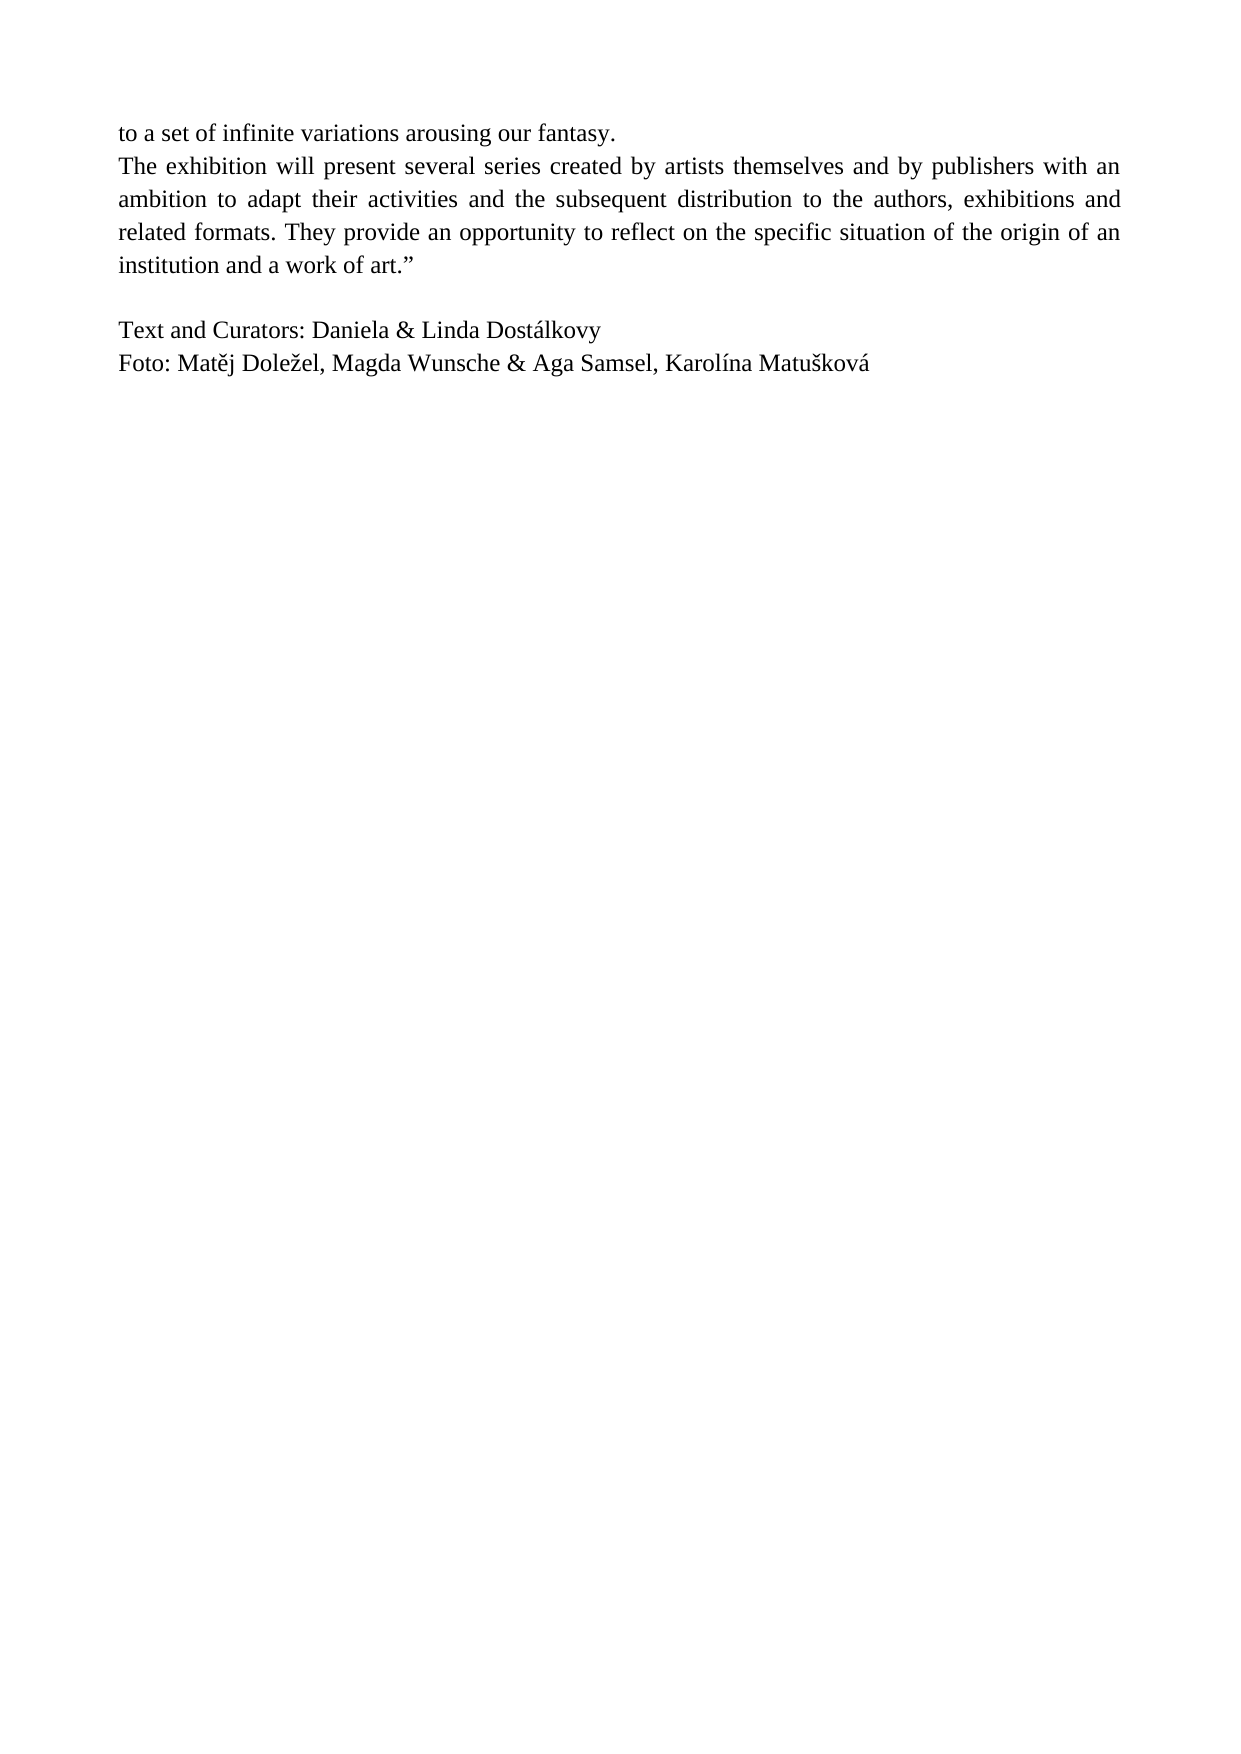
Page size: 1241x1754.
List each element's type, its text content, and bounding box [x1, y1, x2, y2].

text Foto: Matěj Doležel, Magda Wunsche & Aga Samsel, Karolína Matušková [118, 348, 1122, 377]
text The exhibition will present several series created by artists themselves and by publishers with an ambition to adapt their activities and the subsequent distribution to the authors, exhibitions and related formats. They provide an opportunity to reflect on the specific situation of the origin of an institution and a work of art.” [118, 151, 1122, 279]
text Text and Curators: Daniela & Linda Dostálkovy [118, 315, 1122, 344]
text to a set of infinite variations arousing our fantasy. [118, 118, 1122, 147]
